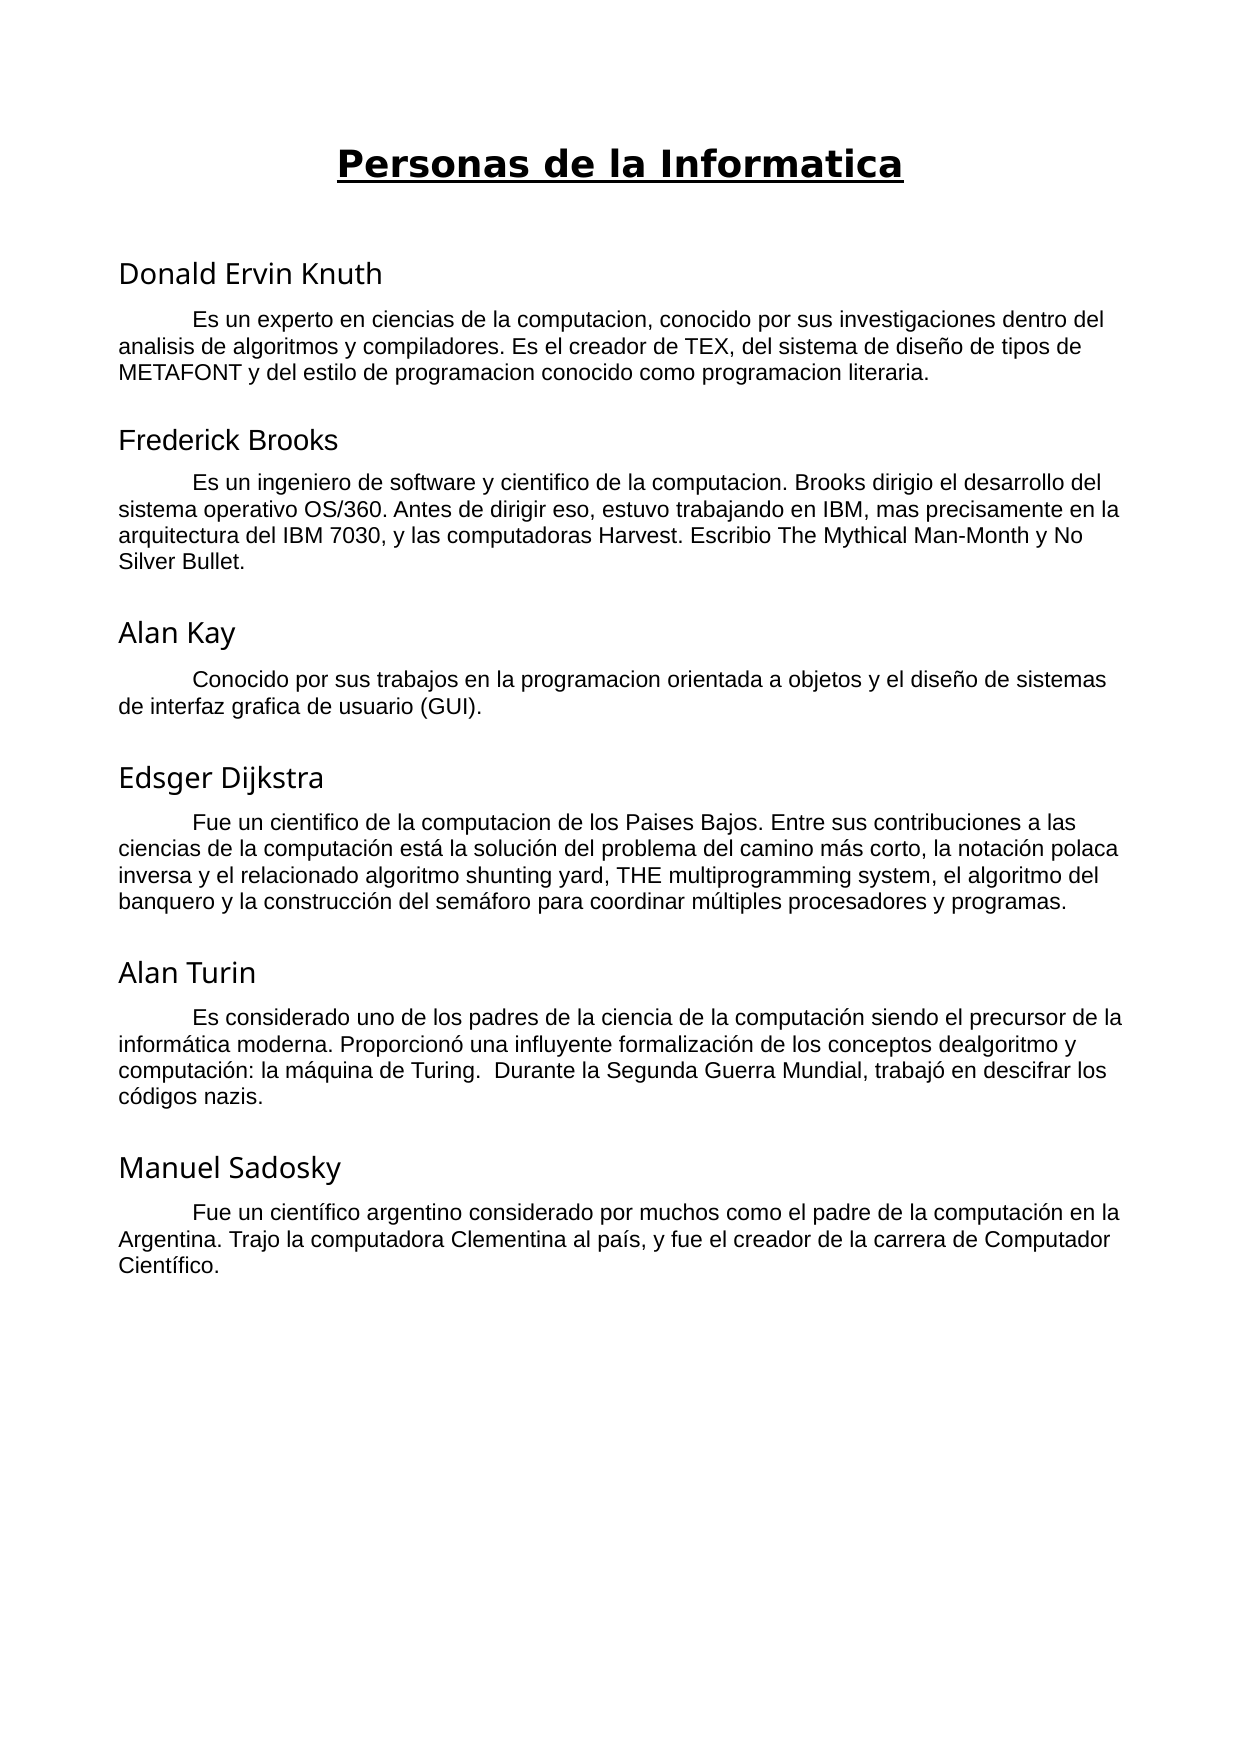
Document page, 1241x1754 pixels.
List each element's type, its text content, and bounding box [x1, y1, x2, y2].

text Es un ingeniero de software y cientifico de la computacion. Brooks dirigio el desarrollo del sistema operativo OS/360. Antes de dirigir eso, estuvo trabajando en IBM, mas precisamente en la arquitectura del IBM 7030, y las computadoras Harvest. Escribio The Mythical Man-Month y No Silver Bullet. [118, 469, 1122, 574]
subtitle Manuel Sadosky [118, 1147, 1122, 1187]
subtitle Edsger Dijkstra [118, 757, 1122, 797]
text Fue un cientifico de la computacion de los Paises Bajos. Entre sus contribuciones a las ciencias de la computación está la solución del problema del camino más corto, la notación polaca inversa y el relacionado algoritmo shunting yard, THE multiprogramming system, el algoritmo del banquero y la construcción del semáforo para coordinar múltiples procesadores y programas. [118, 809, 1122, 914]
text Es considerado uno de los padres de la ciencia de la computación siendo el precursor de la informática moderna. Proporcionó una influyente formalización de los conceptos dealgoritmo y computación: la máquina de Turing. Durante la Segunda Guerra Mundial, trabajó en descifrar los códigos nazis. [118, 1004, 1122, 1109]
text Conocido por sus trabajos en la programacion orientada a objetos y el diseño de sistemas de interfaz grafica de usuario (GUI). [118, 664, 1122, 719]
subtitle Alan Kay [118, 612, 1122, 652]
text Fue un científico argentino considerado por muchos como el padre de la computación en la Argentina. Trajo la computadora Clementina al país, y fue el creador de la carrera de Computador Científico. [118, 1199, 1122, 1278]
subtitle Donald Ervin Knuth [118, 253, 1122, 293]
text Es un experto en ciencias de la computacion, conocido por sus investigaciones dentro del analisis de algoritmos y compiladores. Es el creador de TEX, del sistema de diseño de tipos de METAFONT y del estilo de programacion conocido como programacion literaria. [118, 305, 1122, 386]
subtitle Frederick Brooks [118, 423, 1122, 457]
title Personas de la Informatica [118, 143, 1122, 187]
subtitle Alan Turin [118, 952, 1122, 992]
